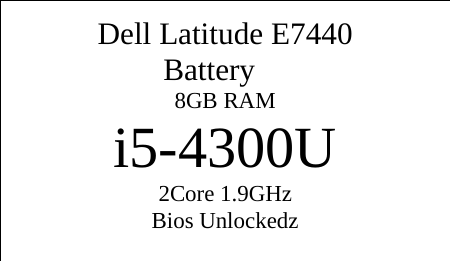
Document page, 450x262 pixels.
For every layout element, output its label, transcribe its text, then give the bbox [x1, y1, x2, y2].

text 8GB RAM [15, 87, 435, 113]
text Battery ✅ [15, 51, 435, 87]
text Bios Unlockedz [15, 207, 435, 233]
text i5-4300U [15, 113, 435, 180]
text 2Core 1.9GHz [15, 180, 435, 207]
text Dell Latitude E7440 [15, 15, 435, 51]
